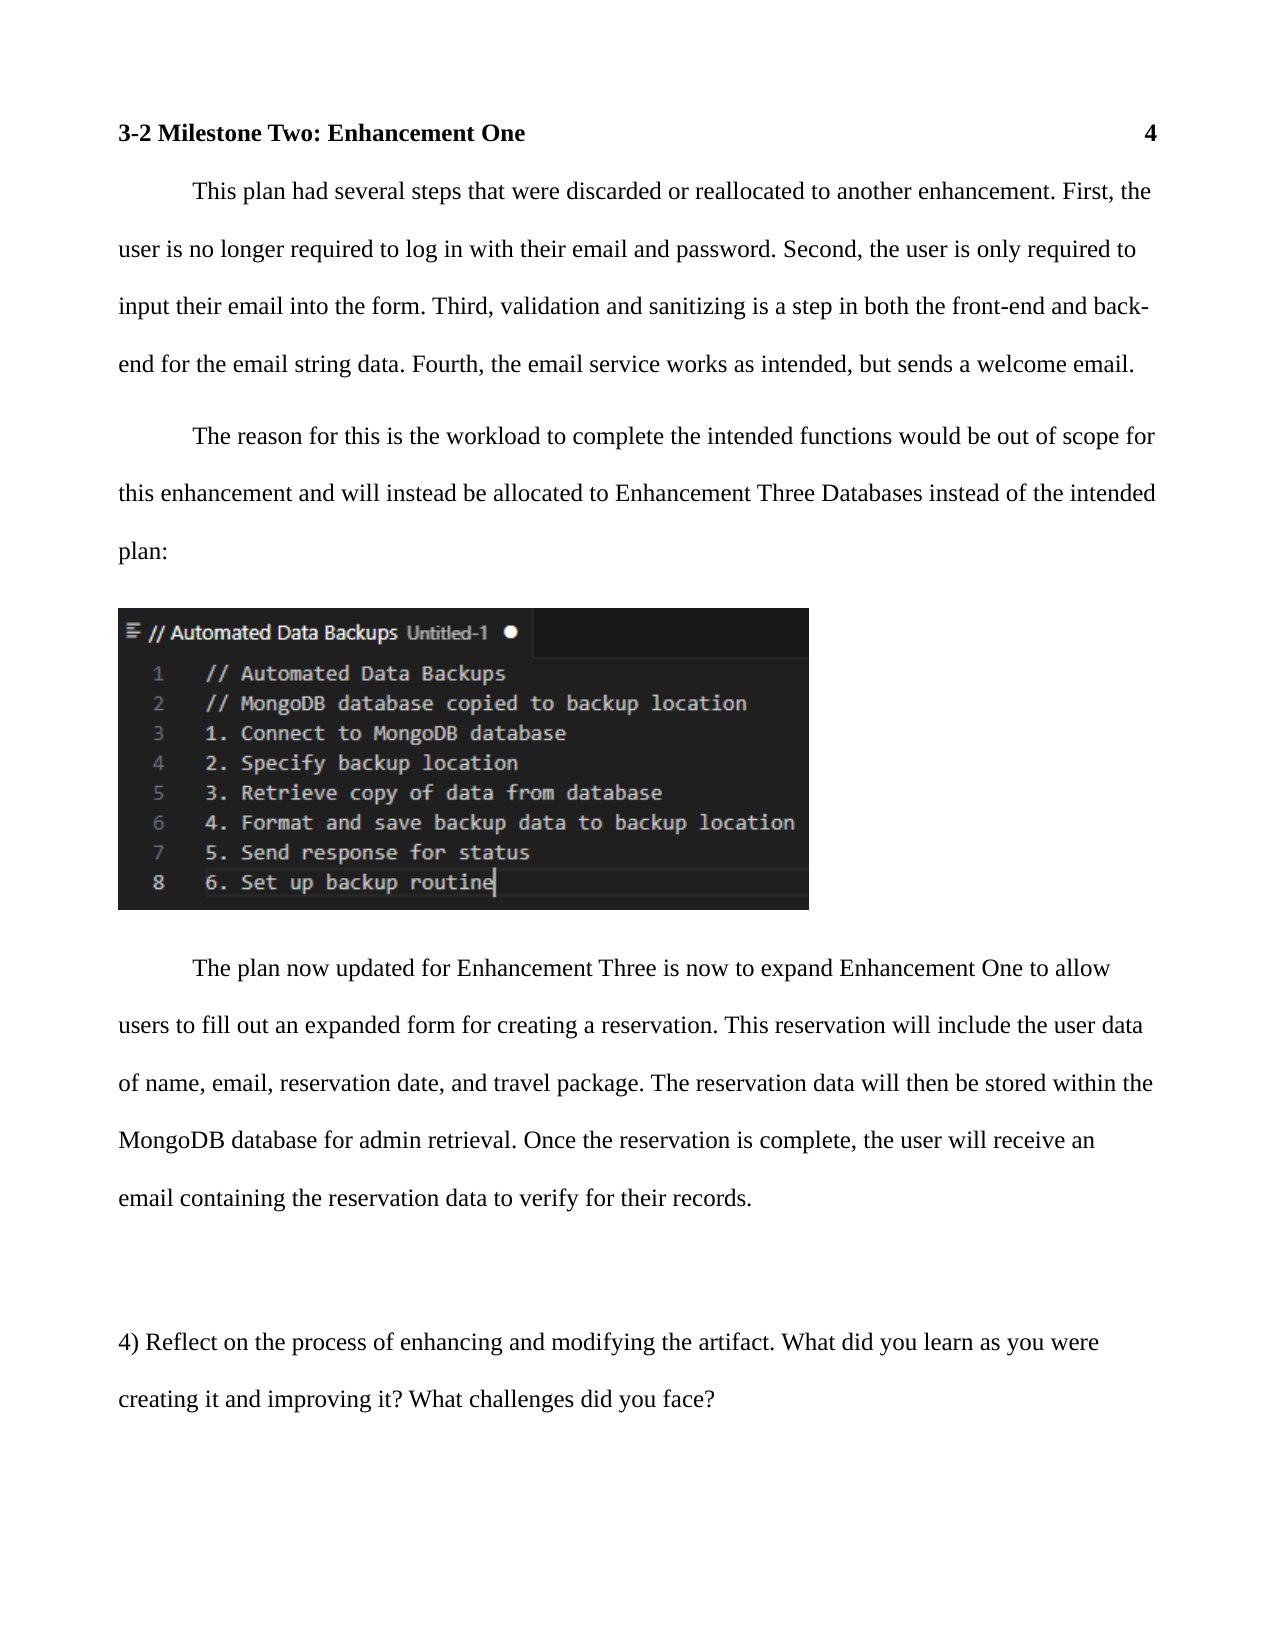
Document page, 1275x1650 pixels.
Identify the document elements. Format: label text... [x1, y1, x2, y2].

picture [118, 608, 809, 910]
text The reason for this is the workload to complete the intended functions would be out of scope for this enhancement and will instead be allocated to Enhancement Three Databases instead of the intended plan: [118, 421, 1157, 565]
text 4) Reflect on the process of enhancing and modifying the artifact. What did you learn as you were creating it and improving it? What challenges did you face? [118, 1327, 1157, 1413]
text This plan had several steps that were discarded or reallocated to another enhancement. First, the user is no longer required to log in with their email and password. Second, the user is only required to input their email into the form. Third, validation and sanitizing is a step in both the front-end and back-end for the email string data. Fourth, the email service works as intended, but sends a welcome email. [118, 176, 1157, 378]
text The plan now updated for Enhancement Three is now to expand Enhancement One to allow users to fill out an expanded form for creating a reservation. This reservation will include the user data of name, email, reservation date, and travel package. The reservation data will then be stored within the MongoDB database for admin retrieval. Once the reservation is complete, the user will receive an email containing the reservation data to verify for their records. [118, 953, 1157, 1212]
